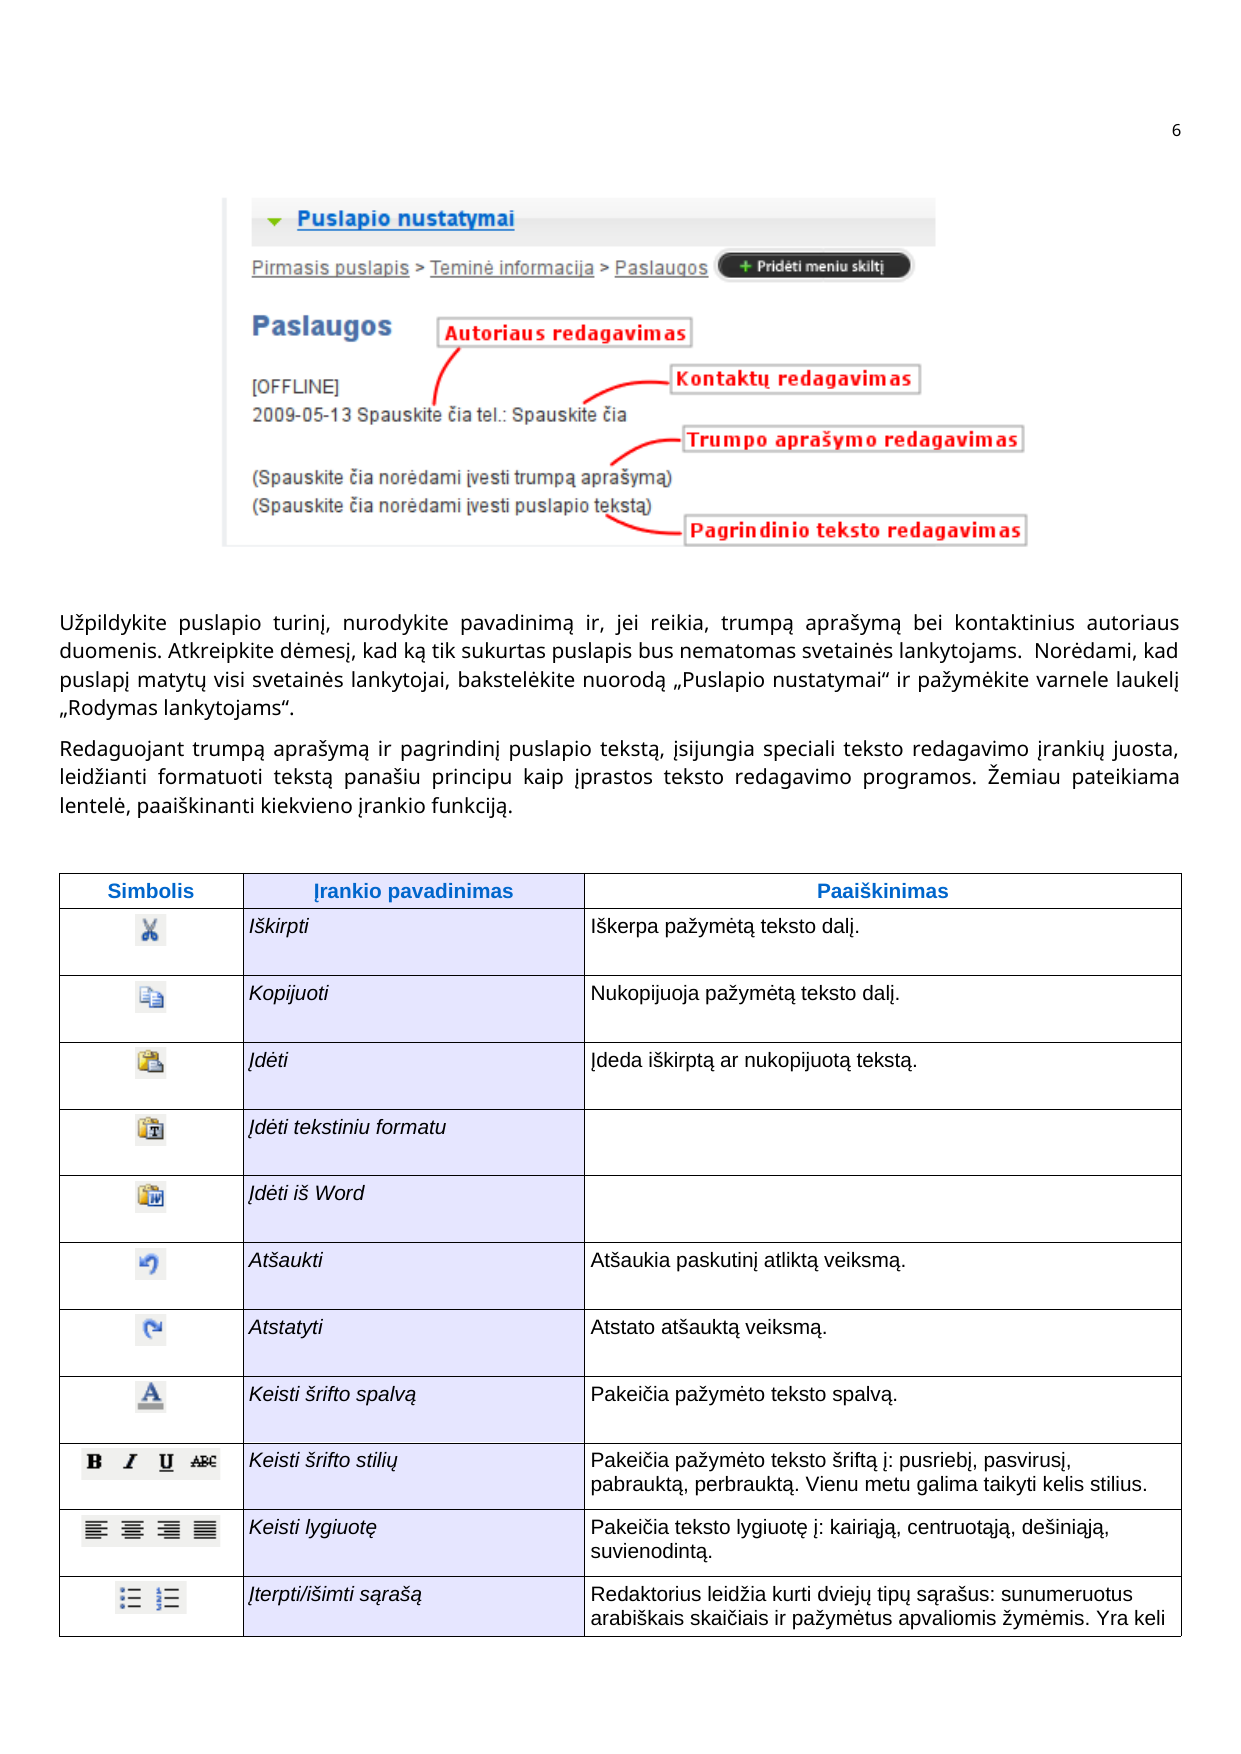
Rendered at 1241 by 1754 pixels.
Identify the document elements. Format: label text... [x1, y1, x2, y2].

picture [81, 1515, 221, 1547]
table_cell Įdėti [244, 1043, 584, 1109]
picture [115, 1581, 187, 1614]
table_cell Nukopijuoja pažymėtą teksto dalį. [585, 976, 1181, 1042]
table_cell Atšaukti [244, 1243, 584, 1309]
picture [135, 1047, 167, 1079]
table_header Paaiškinimas [585, 874, 1181, 908]
picture [135, 1248, 167, 1280]
table_cell [60, 1480, 243, 1509]
table_header Įrankio pavadinimas [244, 874, 584, 908]
table_cell [60, 1243, 243, 1309]
table_cell Keisti lygiuotę [244, 1510, 584, 1576]
table_cell [60, 1577, 243, 1636]
table_cell [585, 1176, 1181, 1242]
table_cell Iškerpa pažymėtą teksto dalį. [585, 909, 1181, 975]
table_cell [60, 909, 243, 975]
table_cell Atšaukia paskutinį atliktą veiksmą. [585, 1243, 1181, 1309]
table_cell Pakeičia teksto lygiuotę į: kairiąją, centruotąją, dešiniąją, suvienodintą. [585, 1510, 1181, 1576]
picture [202, 170, 1038, 608]
table_cell Redaktorius leidžia kurti dviejų tipų sąrašus: sunumeruotus arabiškais skaičiais ir pažymėtus apvaliomis žymėmis. Yra keli [585, 1577, 1181, 1636]
table_cell [60, 1377, 243, 1442]
text Užpildykite puslapio turinį, nurodykite pavadinimą ir, jei reikia, trumpą aprašymą bei kontaktinius autoriaus duomenis. Atkreipkite dėmesį, kad ką tik sukurtas puslapis bus nematomas svetainės lankytojams. Norėdami, kad puslapį matytų visi svetainės lankytojai, bakstelėkite nuorodą „Puslapio nustatymai“ ir pažymėkite varnele laukelį „Rodymas lankytojams“. [59, 170, 1181, 722]
table_header Simbolis [60, 874, 243, 908]
table_cell [585, 1110, 1181, 1175]
picture [135, 981, 167, 1013]
picture [135, 1314, 167, 1346]
table_cell [60, 1510, 243, 1576]
table_cell Įterpti/išimti sąrašą [244, 1577, 584, 1636]
table_cell Įdėti iš Word [244, 1176, 584, 1242]
table_cell Kopijuoti [244, 976, 584, 1042]
table_cell [60, 1043, 243, 1109]
table_cell Pakeičia pažymėto teksto spalvą. [585, 1377, 1181, 1442]
table_cell Pakeičia pažymėto teksto šriftą į: pusriebį, pasvirusį, pabrauktą, perbrauktą. Vienu metu galima taikyti kelis stilius. [585, 1444, 1181, 1509]
table_cell Atstato atšauktą veiksmą. [585, 1310, 1181, 1376]
table_cell [60, 1115, 243, 1175]
table_cell [60, 1176, 243, 1212]
table_cell [60, 1213, 243, 1242]
picture [135, 1381, 167, 1413]
table_cell Atstatyti [244, 1310, 584, 1376]
table_cell Keisti šrifto spalvą [244, 1377, 584, 1442]
table_cell [60, 976, 243, 1042]
table_cell [60, 1444, 243, 1479]
picture [135, 1114, 167, 1146]
table_cell Keisti šrifto stilių [244, 1444, 584, 1509]
table_cell Iškirpti [244, 909, 584, 975]
table_cell Įdeda iškirptą ar nukopijuotą tekstą. [585, 1043, 1181, 1109]
table_cell Įdėti tekstiniu formatu [244, 1110, 584, 1175]
table_cell [60, 1110, 243, 1114]
text Redaguojant trumpą aprašymą ir pagrindinį puslapio tekstą, įsijungia speciali teksto redagavimo įrankių juosta, leidžianti formatuoti tekstą panašiu principu kaip įprastos teksto redagavimo programos. Žemiau pateikiama lentelė, paaiškinanti kiekvieno įrankio funkciją. [59, 734, 1181, 819]
picture [81, 1448, 221, 1480]
table_cell [60, 1310, 243, 1376]
picture [135, 914, 167, 946]
picture [135, 1181, 167, 1213]
